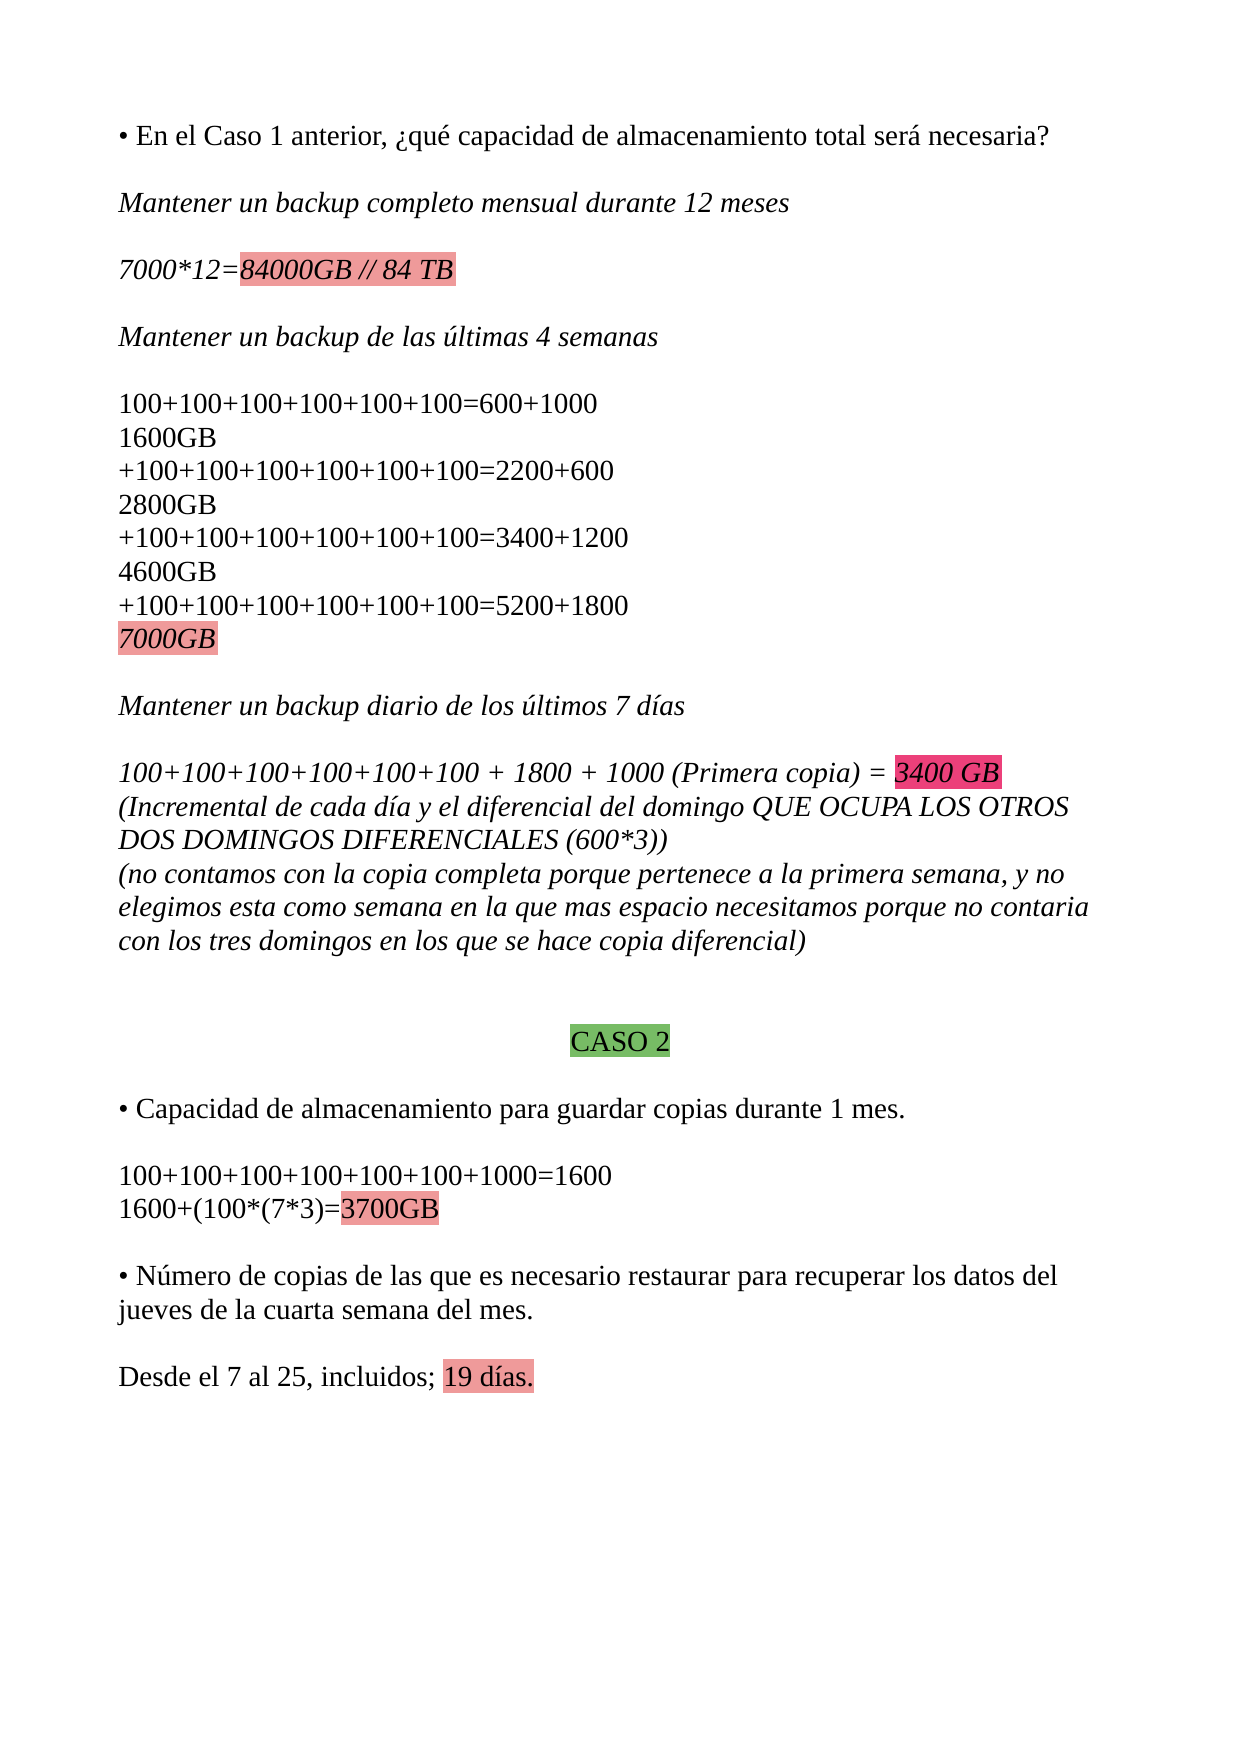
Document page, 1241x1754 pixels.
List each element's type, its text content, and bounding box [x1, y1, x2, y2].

text 1600GB [118, 420, 1122, 453]
text 1600+(100*(7*3)=3700GB [118, 1191, 1122, 1225]
text 7000GB [118, 621, 1122, 655]
text +100+100+100+100+100+100=5200+1800 [118, 588, 1122, 621]
text CASO 2 [118, 1024, 1122, 1057]
text • Número de copias de las que es necesario restaurar para recuperar los datos del jueves de la cuarta semana del mes. [118, 1258, 1122, 1326]
text • Capacidad de almacenamiento para guardar copias durante 1 mes. [118, 1091, 1122, 1124]
text Mantener un backup diario de los últimos 7 días [118, 688, 1122, 722]
text 100+100+100+100+100+100+1000=1600 [118, 1158, 1122, 1191]
text Mantener un backup de las últimas 4 semanas [118, 319, 1122, 353]
text 4600GB [118, 554, 1122, 588]
text +100+100+100+100+100+100=3400+1200 [118, 521, 1122, 554]
text 2800GB [118, 487, 1122, 521]
text 7000*12=84000GB // 84 TB [118, 252, 1122, 286]
text (Incremental de cada día y el diferencial del domingo QUE OCUPA LOS OTROS DOS DOMINGOS DIFERENCIALES (600*3)) [118, 789, 1122, 856]
text • En el Caso 1 anterior, ¿qué capacidad de almacenamiento total será necesaria? [118, 118, 1122, 152]
text 100+100+100+100+100+100=600+1000 [118, 386, 1122, 420]
text Mantener un backup completo mensual durante 12 meses [118, 185, 1122, 219]
text (no contamos con la copia completa porque pertenece a la primera semana, y no elegimos esta como semana en la que mas espacio necesitamos porque no contaria con los tres domingos en los que se hace copia diferencial) [118, 856, 1122, 957]
text +100+100+100+100+100+100=2200+600 [118, 453, 1122, 487]
text Desde el 7 al 25, incluidos; 19 días. [118, 1359, 1122, 1393]
text 100+100+100+100+100+100 + 1800 + 1000 (Primera copia) = 3400 GB [118, 755, 1122, 789]
